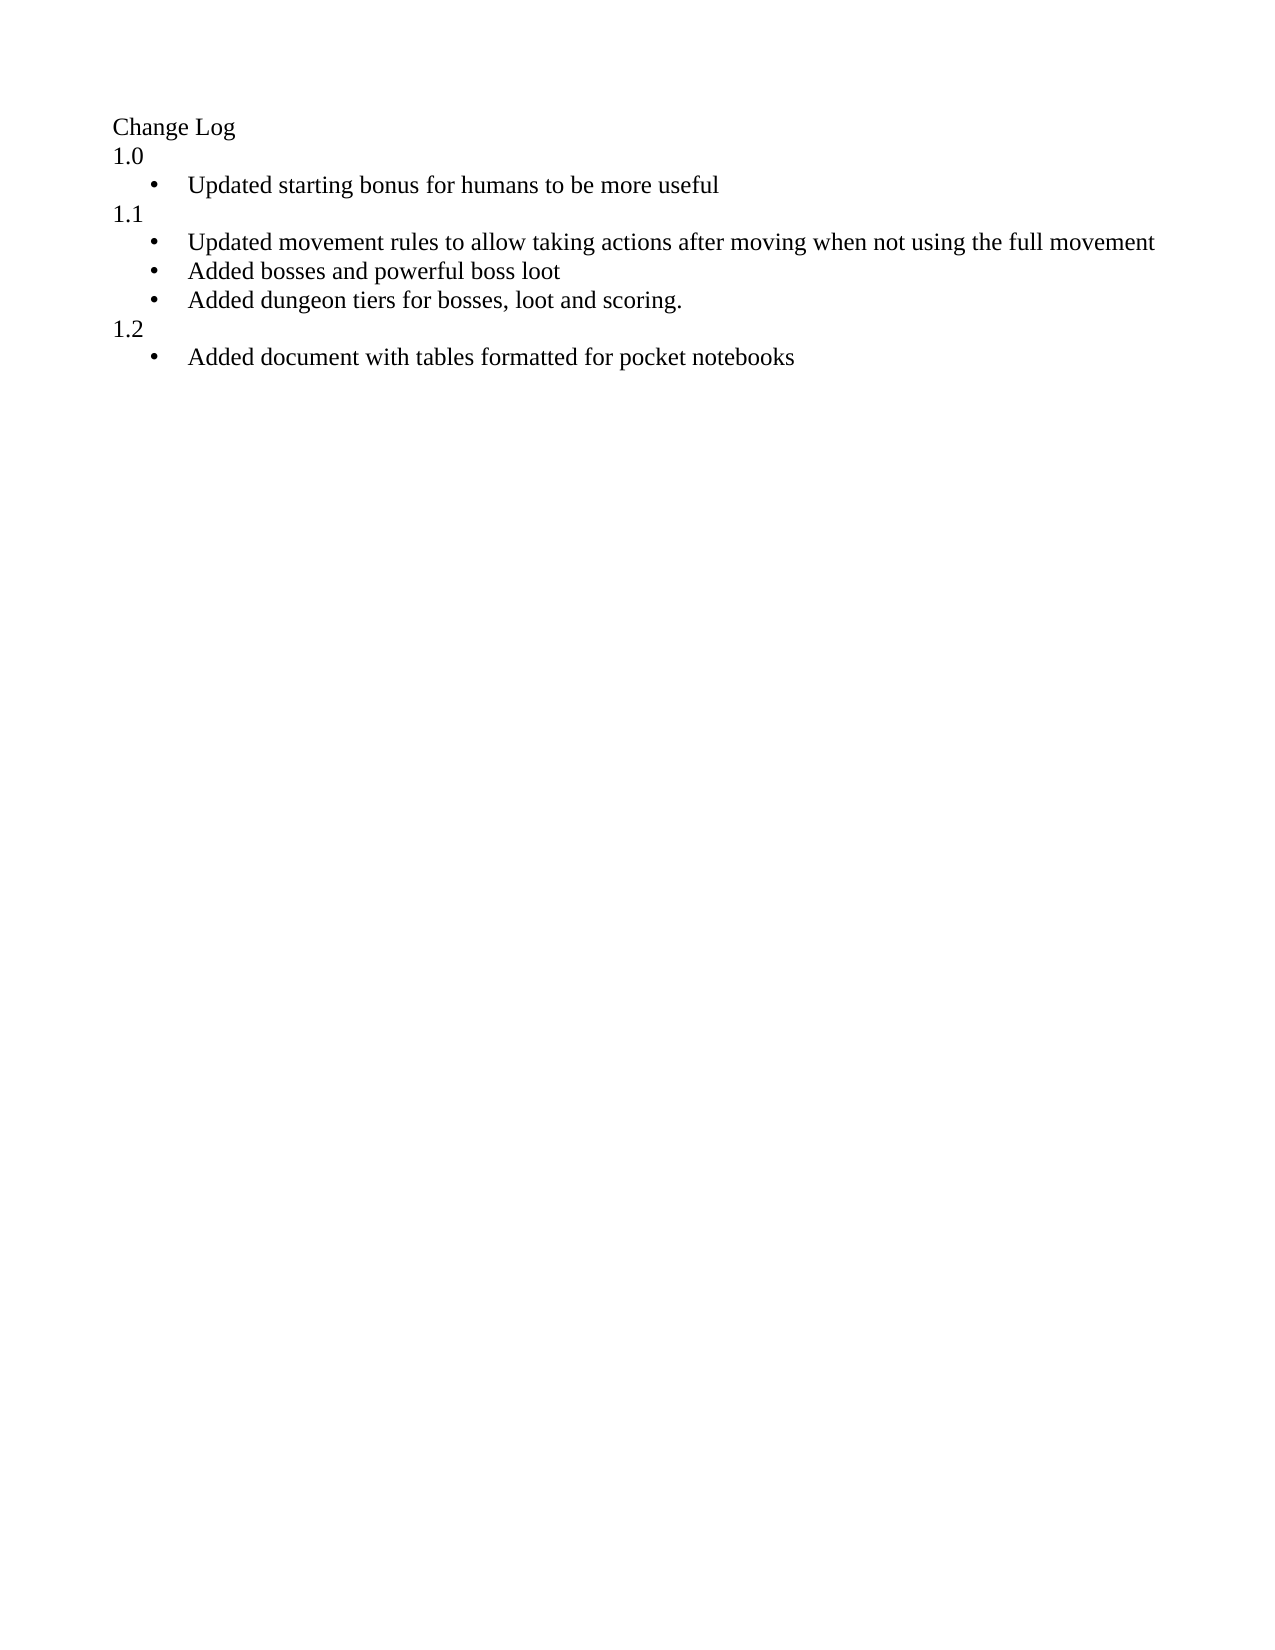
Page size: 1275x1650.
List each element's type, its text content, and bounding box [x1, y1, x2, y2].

text 1.2 [112, 314, 1162, 342]
list Updated starting bonus for humans to be more useful [150, 170, 1162, 199]
text 1.0 [112, 141, 1162, 170]
list Added bosses and powerful boss loot [150, 256, 1162, 285]
list Updated movement rules to allow taking actions after moving when not using the full movement [150, 227, 1162, 256]
text 1.1 [112, 199, 1162, 227]
list Added document with tables formatted for pocket notebooks [150, 342, 1162, 371]
text Change Log [112, 112, 1162, 141]
list Added dungeon tiers for bosses, loot and scoring. [150, 285, 1162, 314]
